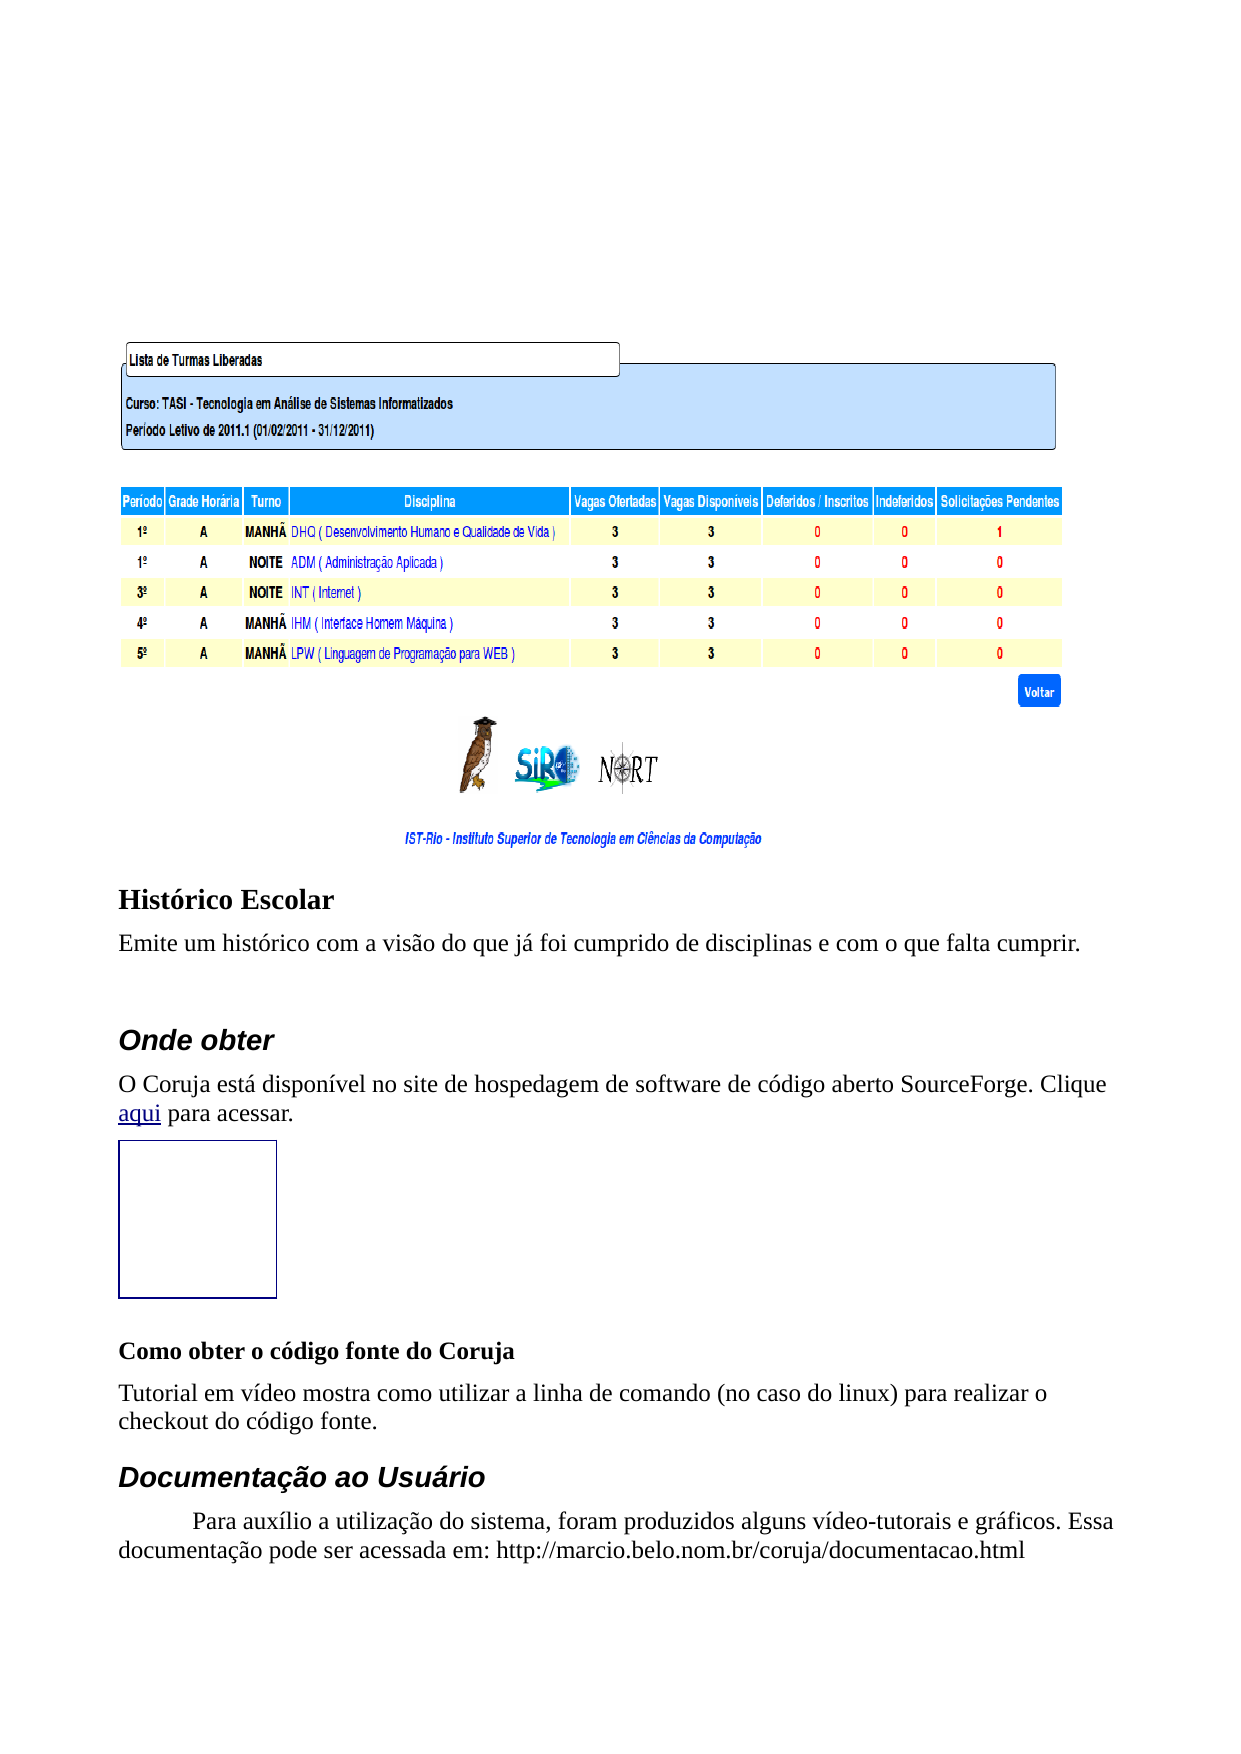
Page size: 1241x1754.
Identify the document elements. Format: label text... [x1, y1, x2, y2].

text Para auxílio a utilização do sistema, foram produzidos alguns vídeo-tutorais e gráficos. Essa documentação pode ser acessada em: http://marcio.belo.nom.br/coruja/documentacao.html [118, 1506, 1122, 1564]
subtitle Como obter o código fonte do Coruja [118, 1336, 1122, 1365]
picture [118, 333, 1064, 858]
text Tutorial em vídeo mostra como utilizar a linha de comando (no caso do linux) para realizar o checkout do código fonte. [118, 1378, 1122, 1435]
subtitle Histórico Escolar [118, 882, 1122, 916]
text Emite um histórico com a visão do que já foi cumprido de disciplinas e com o que falta cumprir. [118, 928, 1122, 957]
subtitle Documentação ao Usuário [118, 1460, 1122, 1494]
text O Coruja está disponível no site de hospedagem de software de código aberto SourceForge. Clique aqui para acessar. [118, 1069, 1122, 1127]
subtitle Onde obter [118, 1023, 1122, 1057]
